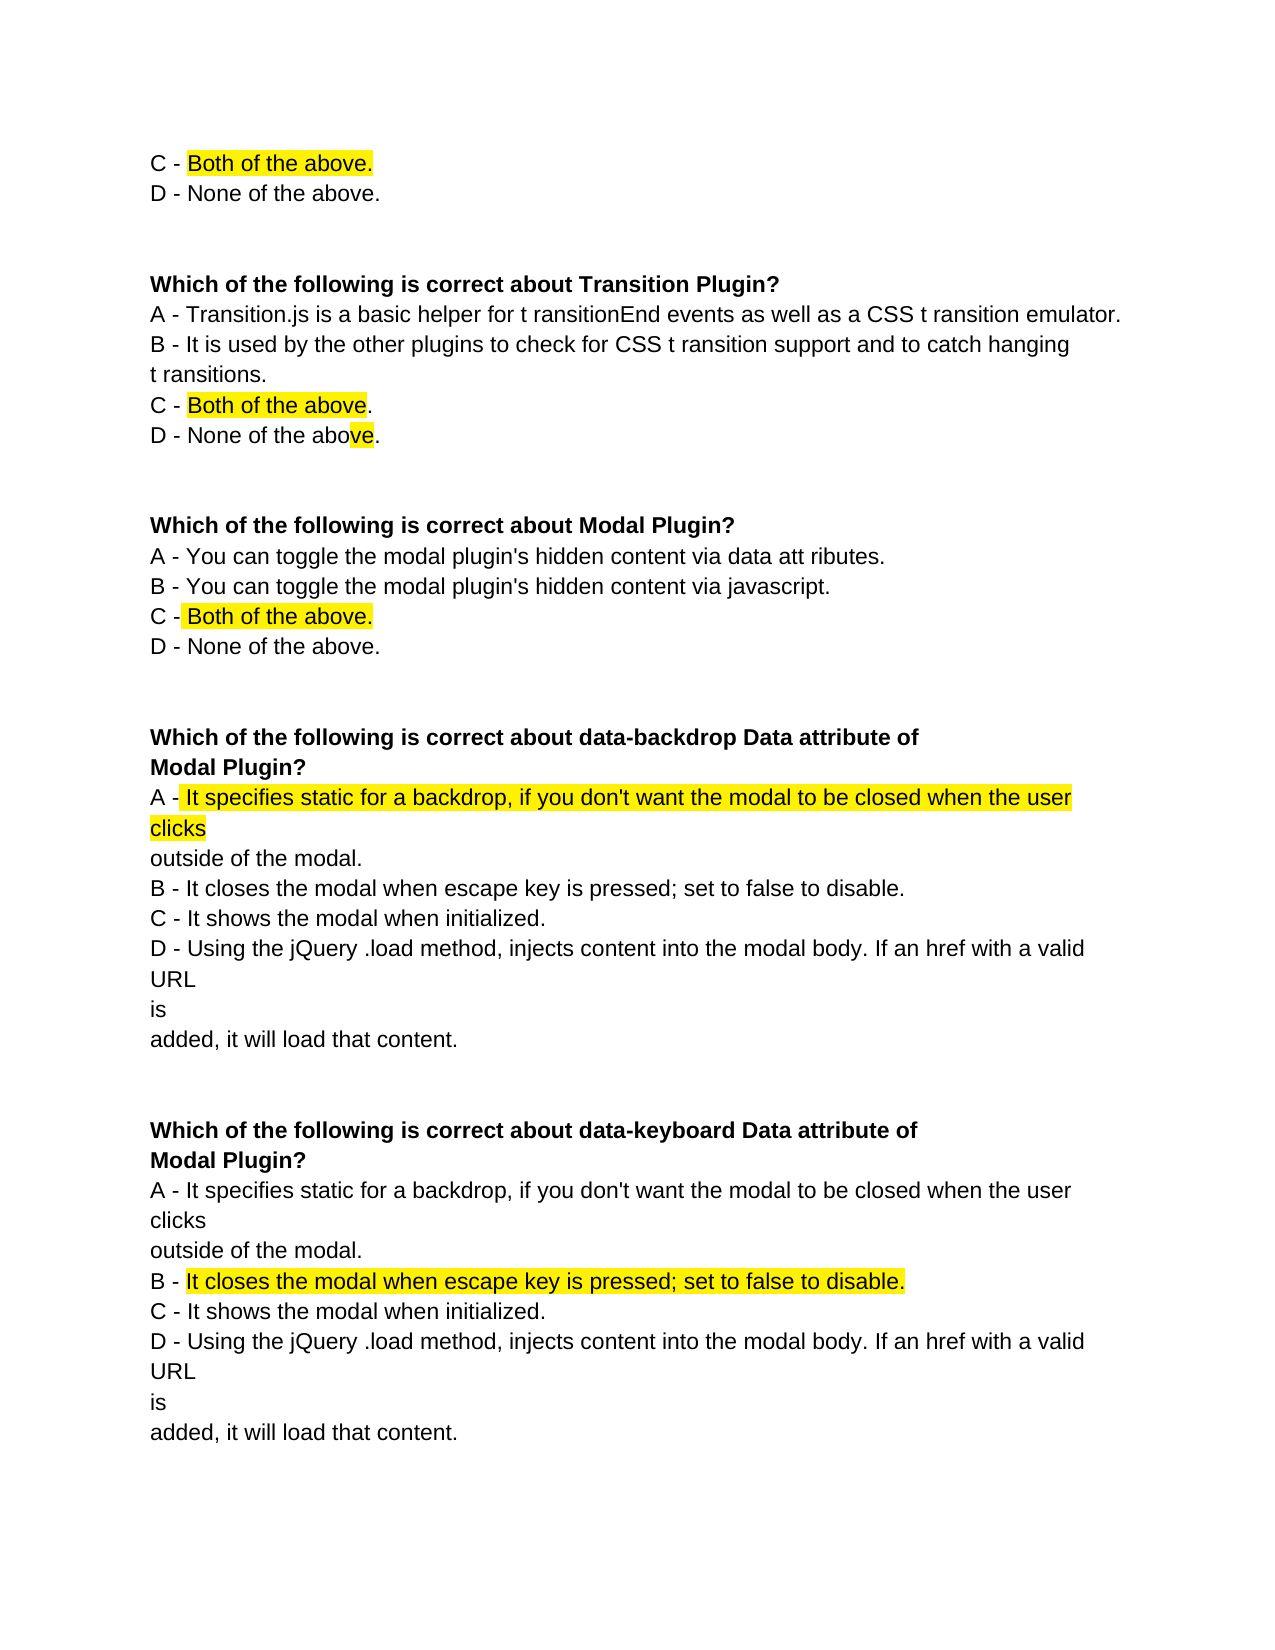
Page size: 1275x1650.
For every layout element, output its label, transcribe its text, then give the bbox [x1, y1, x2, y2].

text C - It shows the modal when initialized. [150, 905, 1125, 932]
text Which of the following is correct about Transition Plugin? [150, 271, 1125, 297]
text D - Using the jQuery .load method, injects content into the modal body. If an href with a valid URL [150, 1328, 1125, 1385]
text outside of the modal. [150, 845, 1125, 871]
text C - Both of the above. [150, 392, 1125, 418]
text Which of the following is correct about data-keyboard Data attribute of [150, 1117, 1125, 1143]
text A - It specifies static for a backdrop, if you don't want the modal to be closed when the user clicks [150, 1177, 1125, 1234]
text A - It specifies static for a backdrop, if you don't want the modal to be closed when the user clicks [150, 784, 1125, 841]
text D - None of the above. [150, 180, 1125, 207]
text added, it will load that content. [150, 1026, 1125, 1052]
text t ransitions. [150, 361, 1125, 388]
text D - None of the above. [150, 422, 1125, 448]
text Which of the following is correct about Modal Plugin? [150, 512, 1125, 539]
text is [150, 996, 1125, 1022]
text C - It shows the modal when initialized. [150, 1298, 1125, 1324]
text Which of the following is correct about data-backdrop Data attribute of [150, 724, 1125, 750]
text B - You can toggle the modal plugin's hidden content via javascript. [150, 573, 1125, 599]
text added, it will load that content. [150, 1419, 1125, 1445]
text B - It closes the modal when escape key is pressed; set to false to disable. [150, 1268, 1125, 1294]
text outside of the modal. [150, 1237, 1125, 1264]
text is [150, 1388, 1125, 1415]
text Modal Plugin? [150, 1147, 1125, 1173]
text Modal Plugin? [150, 754, 1125, 781]
text D - None of the above. [150, 633, 1125, 660]
text B - It closes the modal when escape key is pressed; set to false to disable. [150, 875, 1125, 901]
text D - Using the jQuery .load method, injects content into the modal body. If an href with a valid URL [150, 935, 1125, 992]
text A - You can toggle the modal plugin's hidden content via data att ributes. [150, 543, 1125, 569]
text C - Both of the above. [150, 150, 1125, 176]
text A - Transition.js is a basic helper for t ransitionEnd events as well as a CSS t ransition emulator. [150, 301, 1125, 327]
text C - Both of the above. [150, 603, 1125, 629]
text B - It is used by the other plugins to check for CSS t ransition support and to catch hanging [150, 331, 1125, 358]
